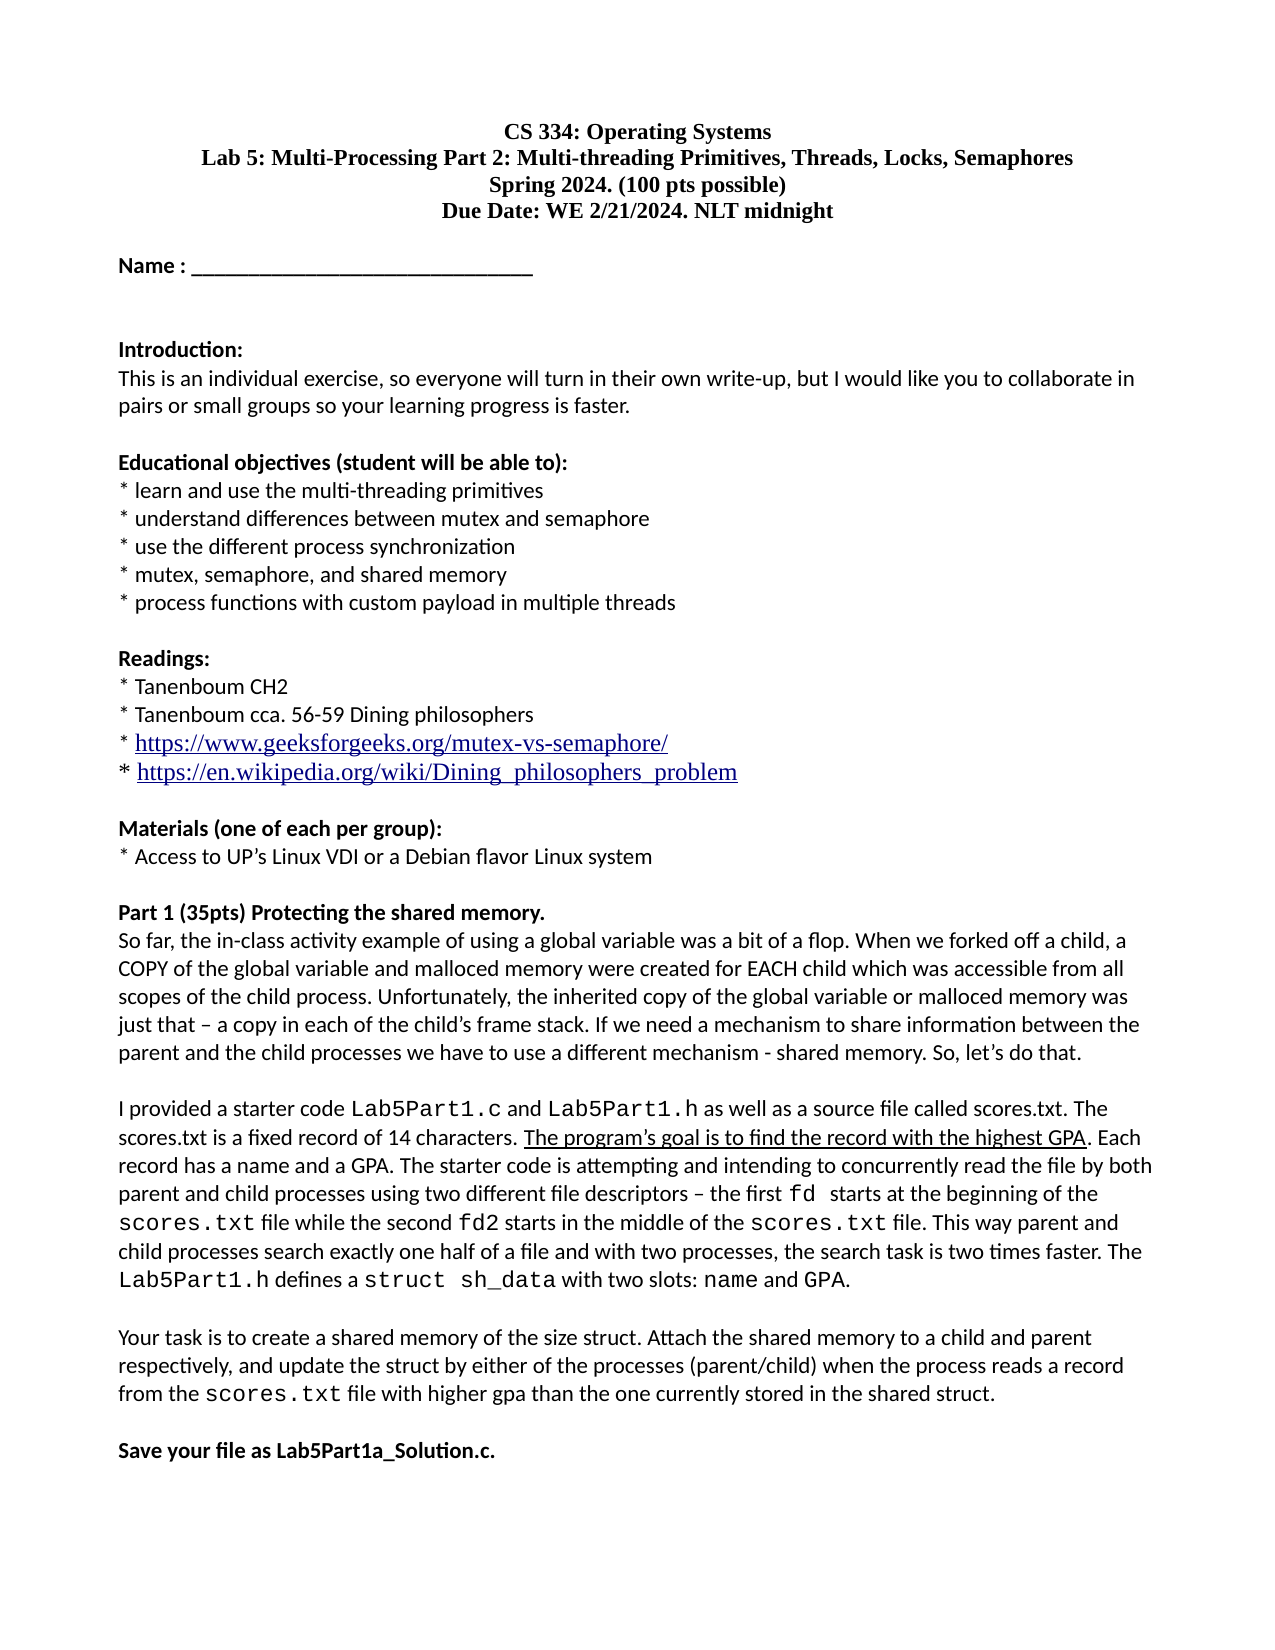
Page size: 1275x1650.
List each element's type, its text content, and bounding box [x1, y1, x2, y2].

text Educational objectives (student will be able to): [118, 448, 1157, 476]
text Materials (one of each per group): [118, 814, 1157, 842]
text * Access to UP’s Linux VDI or a Debian flavor Linux system [118, 842, 1157, 870]
text Spring 2024. (100 pts possible) [118, 171, 1157, 197]
text Save your file as Lab5Part1a_Solution.c. [118, 1436, 1157, 1464]
text CS 334: Operating Systems [118, 118, 1157, 144]
text * process functions with custom payload in multiple threads [118, 588, 1157, 616]
text Introduction: [118, 336, 1157, 364]
text This is an individual exercise, so everyone will turn in their own write-up, but I would like you to collaborate in pairs or small groups so your learning progress is faster. [118, 364, 1157, 420]
text Lab 5: Multi-Processing Part 2: Multi-threading Primitives, Threads, Locks, Semaphores [118, 144, 1157, 171]
text * understand differences between mutex and semaphore [118, 504, 1157, 532]
text * learn and use the multi-threading primitives [118, 476, 1157, 504]
text Your task is to create a shared memory of the size struct. Attach the shared memory to a child and parent respectively, and update the struct by either of the processes (parent/child) when the process reads a record from the scores.txt file with higher gpa than the one currently stored in the shared struct. [118, 1323, 1157, 1408]
text Readings: [118, 644, 1157, 672]
text Name : ______________________________ [118, 252, 1157, 279]
text * mutex, semaphore, and shared memory [118, 560, 1157, 588]
text * Tanenboum CH2 [118, 672, 1157, 700]
text I provided a starter code Lab5Part1.c and Lab5Part1.h as well as a source file called scores.txt. The scores.txt is a fixed record of 14 characters. The program’s goal is to find the record with the highest GPA. Each record has a name and a GPA. The starter code is attempting and intending to concurrently read the file by both parent and child processes using two different file descriptors – the first fd starts at the beginning of the scores.txt file while the second fd2 starts in the middle of the scores.txt file. This way parent and child processes search exactly one half of a file and with two processes, the search task is two times faster. The Lab5Part1.h defines a struct sh_data with two slots: name and GPA. [118, 1094, 1157, 1295]
text * Tanenboum cca. 56-59 Dining philosophers [118, 700, 1157, 728]
text * use the different process synchronization [118, 532, 1157, 560]
text Due Date: WE 2/21/2024. NLT midnight [118, 197, 1157, 223]
text Part 1 (35pts) Protecting the shared memory. [118, 898, 1157, 926]
text * https://en.wikipedia.org/wiki/Dining_philosophers_problem [118, 757, 1157, 786]
text So far, the in-class activity example of using a global variable was a bit of a flop. When we forked off a child, a COPY of the global variable and malloced memory were created for EACH child which was accessible from all scopes of the child process. Unfortunately, the inherited copy of the global variable or malloced memory was just that – a copy in each of the child’s frame stack. If we need a mechanism to share information between the parent and the child processes we have to use a different mechanism - shared memory. So, let’s do that. [118, 926, 1157, 1066]
text * https://www.geeksforgeeks.org/mutex-vs-semaphore/ [118, 728, 1157, 757]
